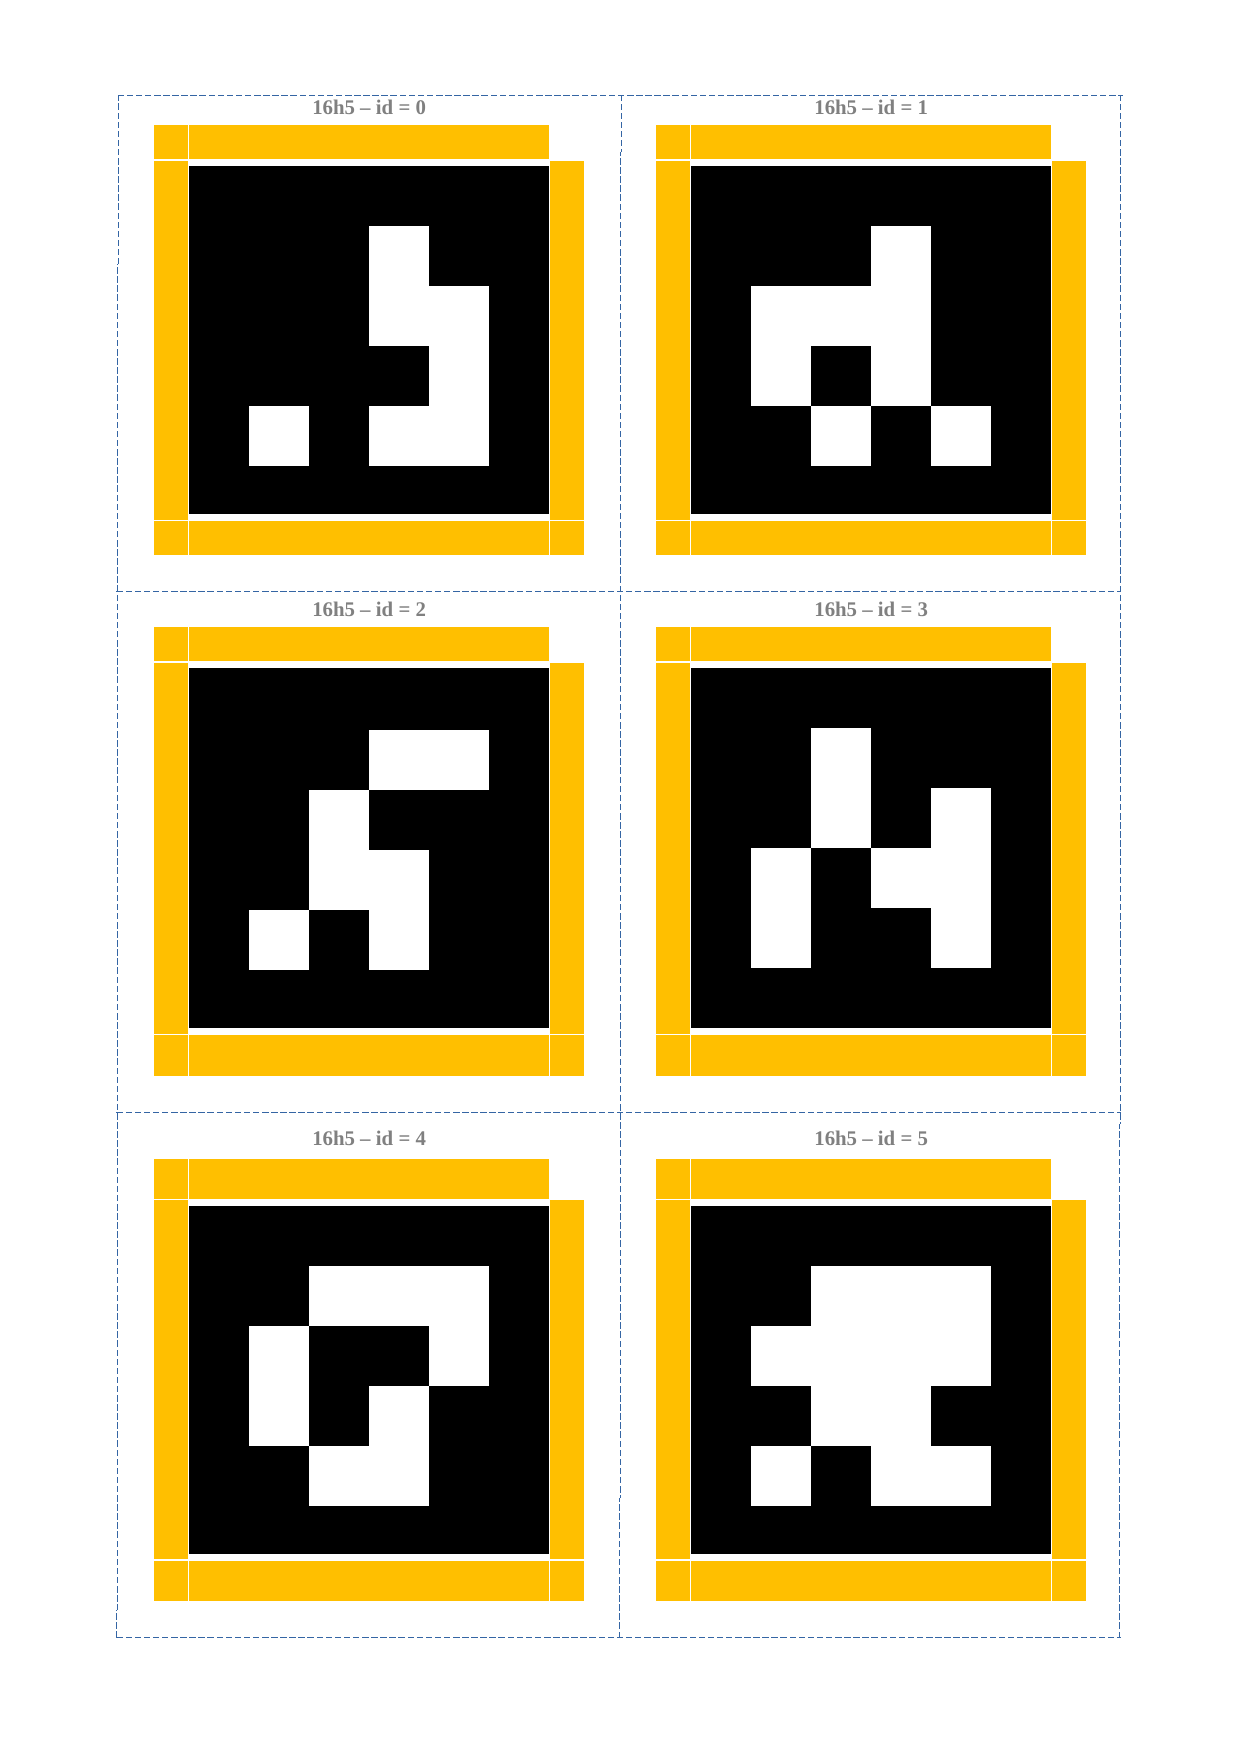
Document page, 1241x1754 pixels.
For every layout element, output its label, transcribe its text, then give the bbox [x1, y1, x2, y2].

table_header [550, 90, 584, 124]
table_cell [585, 1159, 619, 1199]
table_cell [119, 663, 153, 1034]
table_cell [691, 125, 1051, 159]
table_cell [585, 1077, 619, 1117]
table_cell [189, 521, 549, 555]
table_cell [621, 1077, 655, 1117]
table_cell [550, 663, 584, 1034]
table_cell [119, 521, 153, 555]
table_cell [621, 1602, 655, 1642]
table_cell [621, 627, 655, 661]
table_cell [1087, 1077, 1122, 1117]
table_cell [189, 1028, 549, 1034]
table_cell [656, 1159, 690, 1199]
table_cell [656, 627, 690, 661]
table_cell [154, 521, 188, 555]
table_cell [691, 1077, 1051, 1117]
table_cell [691, 1602, 1051, 1642]
table_cell [585, 521, 619, 555]
table_cell [154, 125, 188, 159]
table_cell [656, 1200, 690, 1559]
table_cell [1087, 556, 1122, 591]
table_cell [119, 1602, 153, 1642]
table_cell [189, 161, 549, 166]
table_cell [585, 663, 619, 1034]
table_cell [1052, 1118, 1086, 1158]
table_cell [550, 125, 584, 159]
table_cell [1087, 1118, 1122, 1158]
table_cell [550, 556, 584, 591]
table_cell [691, 161, 1051, 166]
table_cell [550, 1561, 584, 1601]
table_cell [550, 521, 584, 555]
table_cell [1087, 161, 1122, 520]
table_cell [585, 592, 619, 626]
table_cell [154, 627, 188, 661]
table_cell [656, 161, 690, 520]
table_cell [119, 1561, 153, 1601]
table_cell [1052, 556, 1086, 591]
table_cell [691, 1035, 1051, 1076]
table_cell [1052, 627, 1086, 661]
table_cell [621, 1118, 655, 1158]
table_cell [1052, 1602, 1086, 1642]
table_cell [691, 1200, 1051, 1206]
table_cell [1052, 1200, 1086, 1559]
table_cell [154, 1035, 188, 1076]
table_cell [621, 1200, 655, 1559]
table_cell [1052, 521, 1086, 555]
table_cell [621, 125, 655, 159]
table_cell [154, 592, 188, 626]
table_cell [621, 592, 655, 626]
table_cell [189, 1561, 549, 1601]
table_cell [119, 1077, 153, 1117]
table_cell [189, 663, 549, 668]
table_cell [119, 1159, 153, 1199]
table_cell [1087, 125, 1122, 159]
table_cell [189, 1159, 549, 1199]
table_cell [656, 556, 690, 591]
table_cell [585, 125, 619, 159]
table_cell [119, 556, 153, 591]
table_cell [550, 1118, 584, 1158]
table_cell [585, 627, 619, 661]
table_cell 16h5 – id = 4 [189, 1118, 549, 1158]
table_header [656, 90, 690, 124]
table_cell [154, 1159, 188, 1199]
table_header [154, 90, 188, 124]
table_cell 16h5 – id = 5 [691, 1118, 1051, 1158]
table_cell [585, 1035, 619, 1076]
table_cell [189, 514, 549, 520]
table_cell [1052, 125, 1086, 159]
table_cell [691, 627, 1051, 661]
table_cell [550, 1077, 584, 1117]
table_cell [1052, 1035, 1086, 1076]
table_cell [691, 1561, 1051, 1601]
table_cell [189, 1035, 549, 1076]
table_cell [1087, 521, 1122, 555]
table_cell [550, 592, 584, 626]
table_cell [154, 1561, 188, 1601]
table_cell [585, 1118, 619, 1158]
table_cell [656, 1118, 690, 1158]
table_cell [621, 1035, 655, 1076]
table_cell [189, 1554, 549, 1559]
table_cell [189, 1077, 549, 1117]
table_cell [550, 1035, 584, 1076]
table_cell [154, 1118, 188, 1158]
table_cell [1087, 627, 1122, 661]
table_cell [1052, 1077, 1086, 1117]
table_cell [119, 592, 153, 626]
table_cell [154, 1077, 188, 1117]
table_cell [1087, 1602, 1122, 1642]
table_header [585, 90, 619, 124]
table_cell [154, 161, 188, 520]
table_cell [656, 592, 690, 626]
table_cell [189, 556, 549, 591]
table_cell [585, 1561, 619, 1601]
table_cell [189, 1602, 549, 1642]
table_cell [1087, 1035, 1122, 1076]
table_cell [656, 663, 690, 1034]
table_cell [691, 1554, 1051, 1559]
table_cell 16h5 – id = 3 [691, 592, 1051, 626]
table_cell [189, 1200, 549, 1206]
table_cell [550, 161, 584, 520]
table_cell [656, 1602, 690, 1642]
table_cell [154, 1602, 188, 1642]
table_cell [119, 1118, 153, 1158]
table_cell [119, 125, 153, 159]
table_cell [1052, 1159, 1086, 1199]
table_cell [691, 556, 1051, 591]
table_cell [691, 514, 1051, 520]
table_cell [1087, 592, 1122, 626]
table_cell [656, 1561, 690, 1601]
table_cell [189, 125, 549, 159]
table_cell [154, 556, 188, 591]
table_cell [656, 125, 690, 159]
table_cell [119, 1035, 153, 1076]
table_cell [691, 521, 1051, 555]
table_cell [656, 521, 690, 555]
table_cell [621, 1159, 655, 1199]
table_header [119, 90, 153, 124]
table_header 16h5 – id = 0 [189, 90, 549, 124]
table_cell [119, 627, 153, 661]
table_cell [154, 663, 188, 1034]
table_header [1087, 90, 1122, 124]
table_cell [119, 1200, 153, 1559]
table_cell [550, 1159, 584, 1199]
table_cell [585, 161, 619, 520]
table_cell [691, 1028, 1051, 1034]
table_cell [550, 627, 584, 661]
table_cell [154, 1200, 188, 1559]
table_cell [1052, 663, 1086, 1034]
table_header [621, 90, 655, 124]
table_cell [691, 1159, 1051, 1199]
table_cell [119, 161, 153, 520]
table_cell [1087, 1200, 1122, 1559]
table_cell [621, 663, 655, 1034]
table_cell [550, 1200, 584, 1559]
table_cell [585, 1200, 619, 1559]
table_cell [621, 521, 655, 555]
table_cell [621, 1561, 655, 1601]
table_cell [189, 627, 549, 661]
table_cell [656, 1077, 690, 1117]
table_cell [585, 1602, 619, 1642]
table_cell [621, 161, 655, 520]
table_cell [656, 1035, 690, 1076]
table_cell [1087, 663, 1122, 1034]
table_cell [1087, 1561, 1122, 1601]
table_cell [691, 663, 1051, 668]
table_cell [1052, 592, 1086, 626]
table_cell [1052, 161, 1086, 520]
table_cell [550, 1602, 584, 1642]
table_cell [585, 556, 619, 591]
table_cell [1087, 1159, 1122, 1199]
table_cell [621, 556, 655, 591]
table_header 16h5 – id = 1 [691, 90, 1051, 124]
table_header [1052, 90, 1086, 124]
table_cell [1052, 1561, 1086, 1601]
table_cell 16h5 – id = 2 [189, 592, 549, 626]
